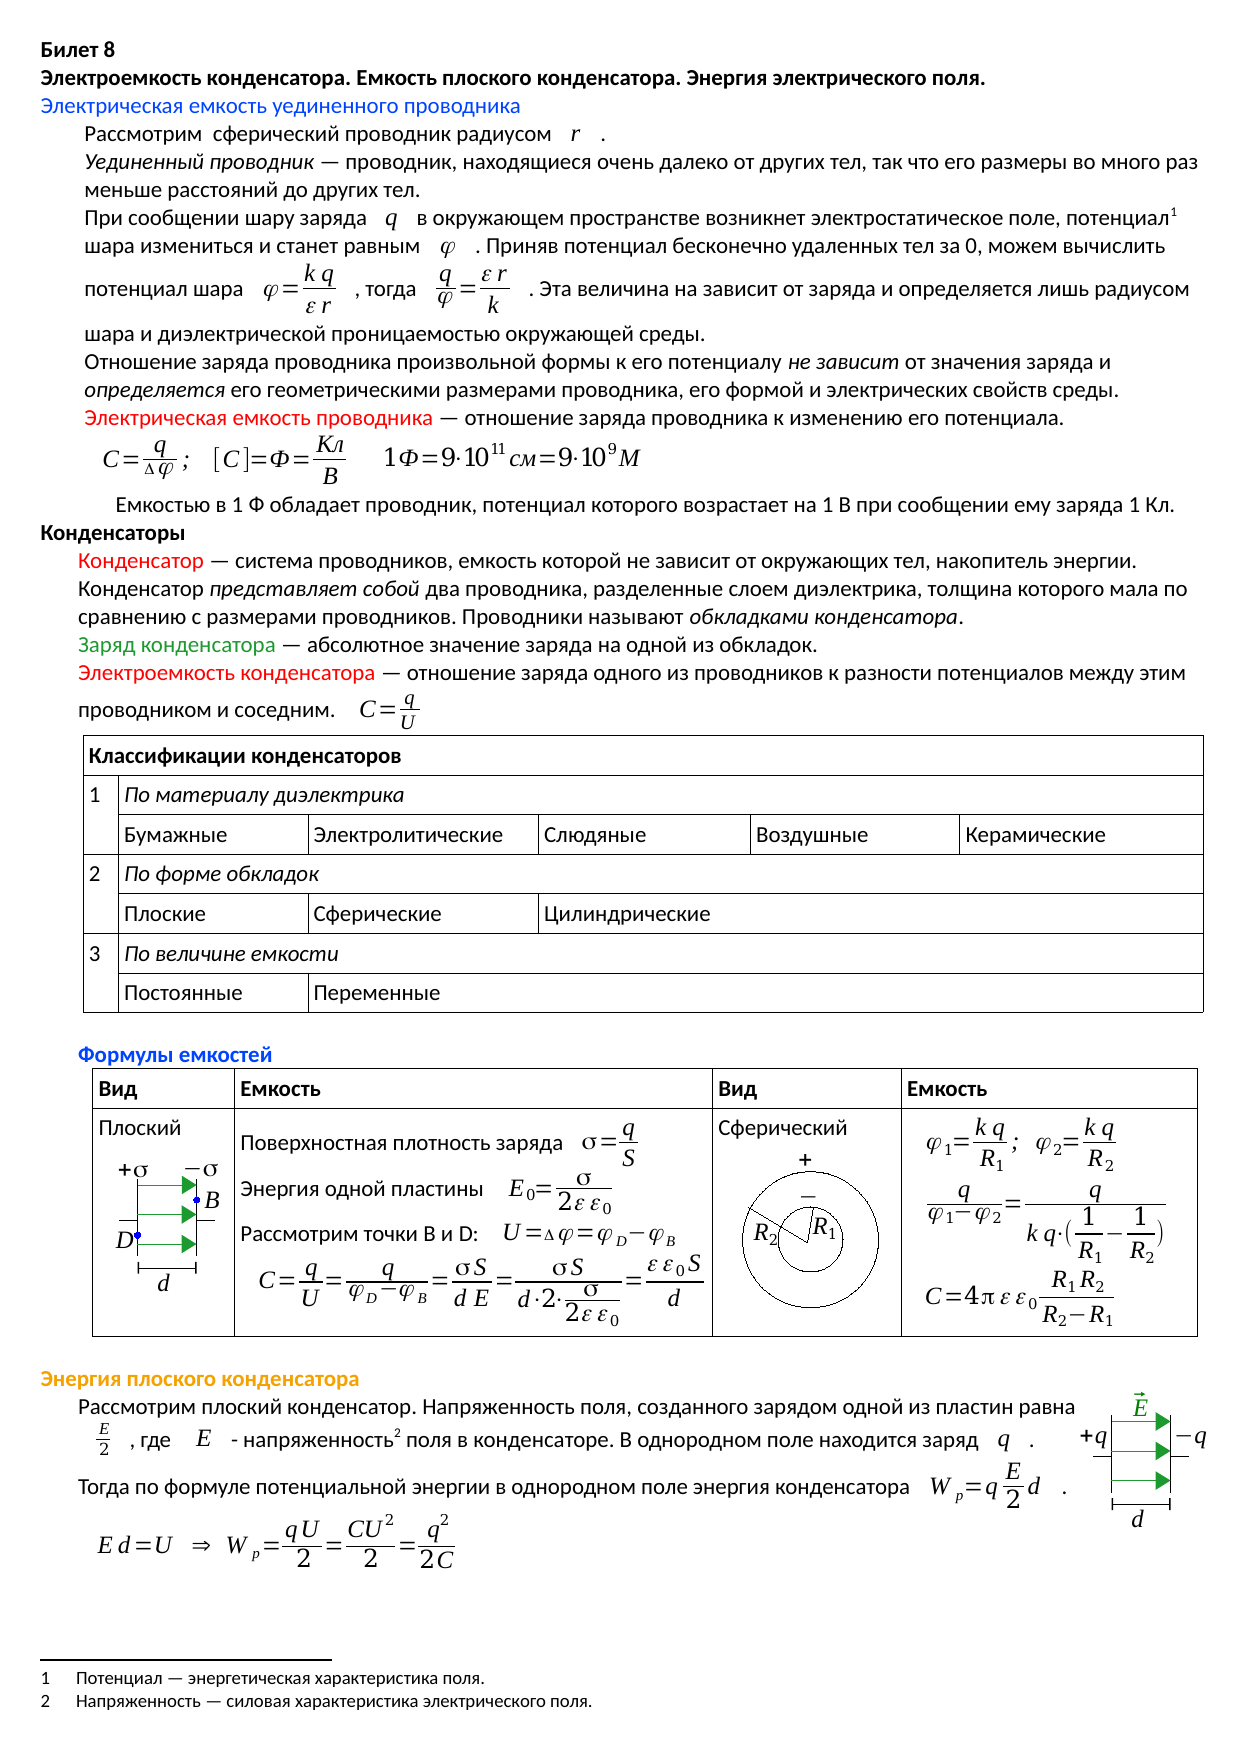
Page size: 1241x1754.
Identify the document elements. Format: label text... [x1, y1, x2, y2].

table_cell Керамические [960, 815, 1203, 854]
text Электрическая емкость уединенного проводника [40, 91, 1203, 119]
table_header Классификации конденсаторов [84, 736, 1203, 774]
text Конденсатор представляет собой два проводника, разделенные слоем диэлектрика, толщина которого мала по сравнению с размерами проводников. Проводники называют обкладками конденсатора. [78, 574, 1203, 630]
text Напряженность — силовая характеристика электрического поля. [40, 1689, 1203, 1712]
text Рассмотрим сферический проводник радиусом. [84, 119, 1203, 147]
text Емкостью в 1 Ф обладает проводник, потенциал которого возрастает на 1 В при сообщении ему заряда 1 Кл. [84, 490, 1203, 518]
text Энергия плоского конденсатора [40, 1364, 1203, 1392]
table_cell 1 [84, 776, 118, 854]
text Электроемкость конденсатора — отношение заряда одного из проводников к разности потенциалов между этим проводником и соседним. [78, 658, 1203, 735]
table_cell Воздушные [751, 815, 959, 854]
table_cell Бумажные [119, 815, 308, 854]
table_header Вид [93, 1069, 234, 1108]
table_cell Слюдяные [539, 815, 750, 854]
table_cell Сферический [713, 1109, 901, 1336]
table_cell По величине емкости [119, 934, 1203, 972]
text Конденсаторы [40, 518, 1203, 546]
table_cell 2 [84, 855, 118, 933]
text Уединенный проводник — проводник, находящиеся очень далеко от других тел, так что его размеры во много раз меньше расстояний до других тел. [84, 147, 1203, 203]
text Тогда по формуле потенциальной энергии в однородном поле энергия конденсатора. [78, 1458, 1203, 1514]
table_cell По материалу диэлектрика [119, 776, 1203, 814]
text Рассмотрим плоский конденсатор. Напряженность поля, созданного зарядом одной из пластин равна, где - напряженность поля в конденсаторе. В однородном поле находится заряд. [78, 1392, 1203, 1458]
table_cell Постоянные [119, 974, 308, 1012]
table_header Емкость [902, 1069, 1197, 1108]
table_cell Переменные [309, 974, 1203, 1012]
text Электрическая емкость проводника — отношение заряда проводника к изменению его потенциала. [84, 403, 1203, 431]
table_cell Электролитические [309, 815, 538, 854]
table_cell Цилиндрические [539, 894, 1203, 933]
subtitle Электроемкость конденсатора. Емкость плоского конденсатора. Энергия электрического поля. [40, 63, 1203, 91]
table_cell По форме обкладок [119, 855, 1203, 893]
table_header Емкость [235, 1069, 712, 1108]
text Заряд конденсатора — абсолютное значение заряда на одной из обкладок. [78, 630, 1203, 658]
table_cell [902, 1109, 1197, 1336]
text Отношение заряда проводника произвольной формы к его потенциалу не зависит от значения заряда и определяется его геометрическими размерами проводника, его формой и электрических свойств среды. [84, 347, 1203, 403]
table_cell Плоские [119, 894, 308, 933]
table_cell Поверхностная плотность заряда Энергия одной пластины Рассмотрим точки В и D: [235, 1109, 712, 1336]
text Потенциал — энергетическая характеристика поля. [40, 1666, 1203, 1689]
text При сообщении шару зарядав окружающем пространстве возникнет электростатическое поле, потенциал шара измениться и станет равным. Приняв потенциал бесконечно удаленных тел за 0, можем вычислить потенциал шара, тогда. Эта величина на зависит от заряда и определяется лишь радиусом шара и диэлектрической проницаемостью окружающей среды. [84, 203, 1203, 347]
text Формулы емкостей [78, 1040, 1203, 1068]
table_header Вид [713, 1069, 901, 1108]
subtitle Билет 8 [40, 35, 1203, 63]
table_cell Сферические [309, 894, 538, 933]
table_cell 3 [84, 934, 118, 1012]
table_cell Плоский [93, 1109, 234, 1336]
text Конденсатор — система проводников, емкость которой не зависит от окружающих тел, накопитель энергии. [78, 546, 1203, 574]
